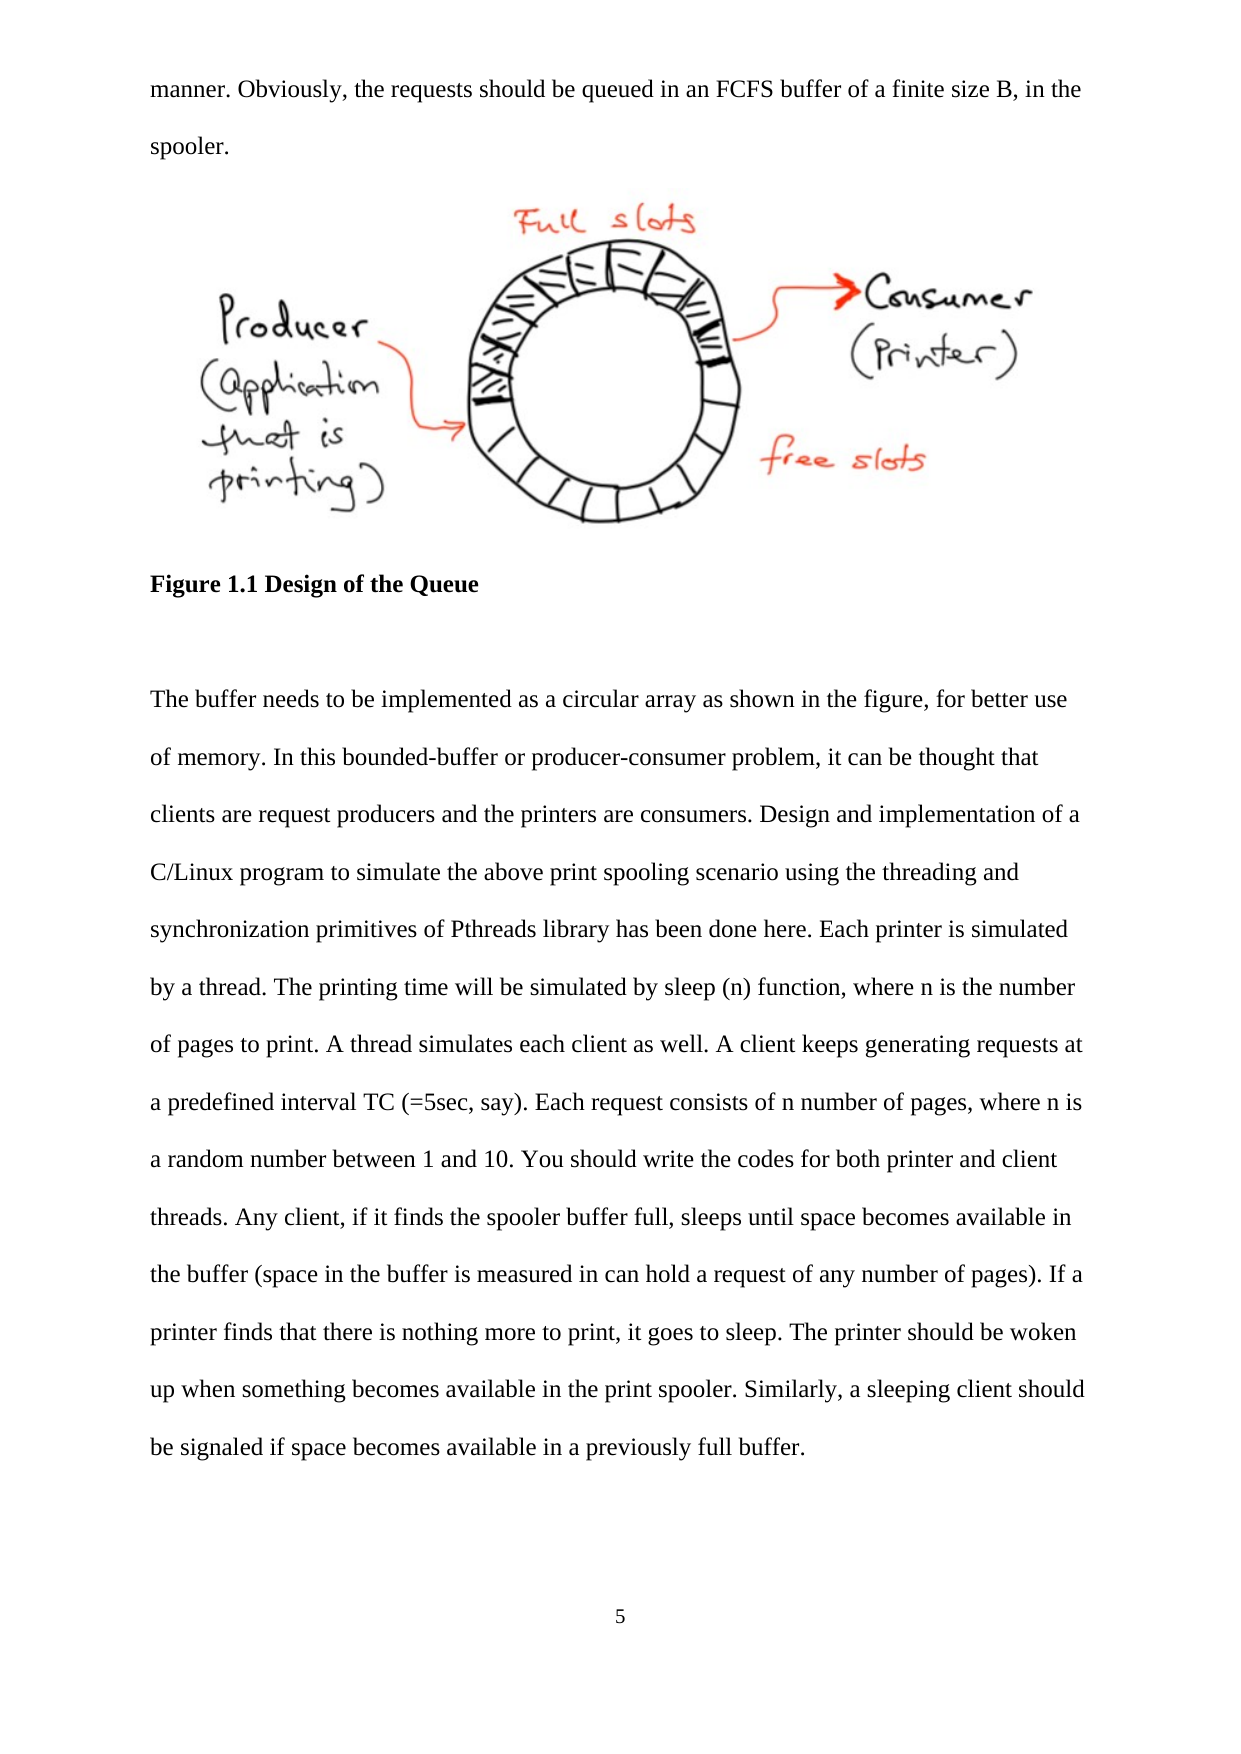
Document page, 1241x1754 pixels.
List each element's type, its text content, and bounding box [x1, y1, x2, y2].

text Figure 1.1 Design of the Queue [150, 569, 1090, 598]
text The buffer needs to be implemented as a circular array as shown in the figure, for better use of memory. In this bounded-buffer or producer-consumer problem, it can be thought that clients are request producers and the printers are consumers. Design and implementation of a C/Linux program to simulate the above print spooling scenario using the threading and synchronization primitives of Pthreads library has been done here. Each printer is simulated by a thread. The printing time will be simulated by sleep (n) function, where n is the number of pages to print. A thread simulates each client as well. A client keeps generating requests at a predefined interval TC (=5sec, say). Each request consists of n number of pages, where n is a random number between 1 and 10. You should write the codes for both printer and client threads. Any client, if it finds the spooler buffer full, sleeps until space becomes available in the buffer (space in the buffer is measured in can hold a request of any number of pages). If a printer finds that there is nothing more to print, it goes to sleep. The printer should be woken up when something becomes available in the print spooler. Similarly, a sleeping client should be signaled if space becomes available in a previously full buffer. [150, 684, 1090, 1460]
text manner. Obviously, the requests should be queued in an FCFS buffer of a finite size B, in the spooler. [150, 74, 1090, 160]
